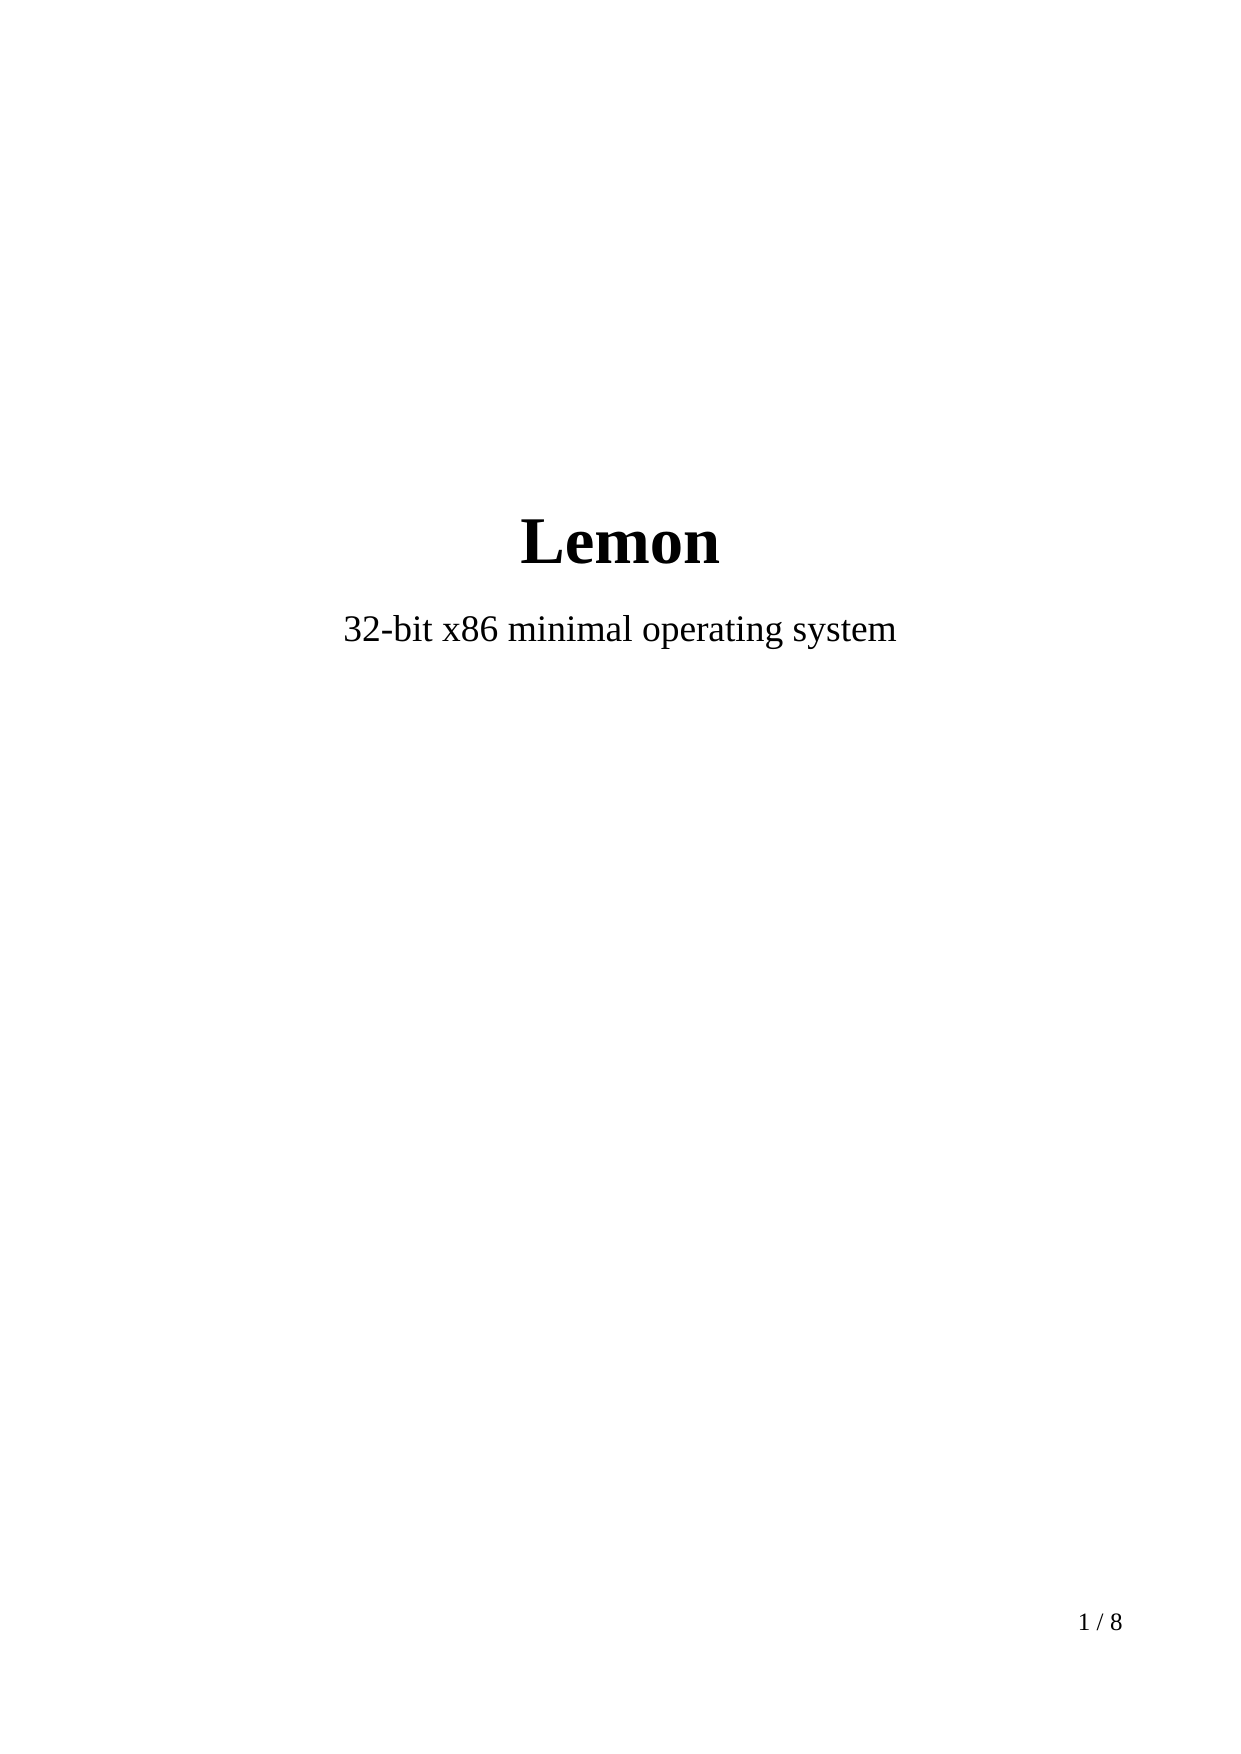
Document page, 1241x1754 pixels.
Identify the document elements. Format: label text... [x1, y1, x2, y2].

text Lemon [118, 501, 1122, 578]
text 32-bit x86 minimal operating system [118, 607, 1122, 650]
